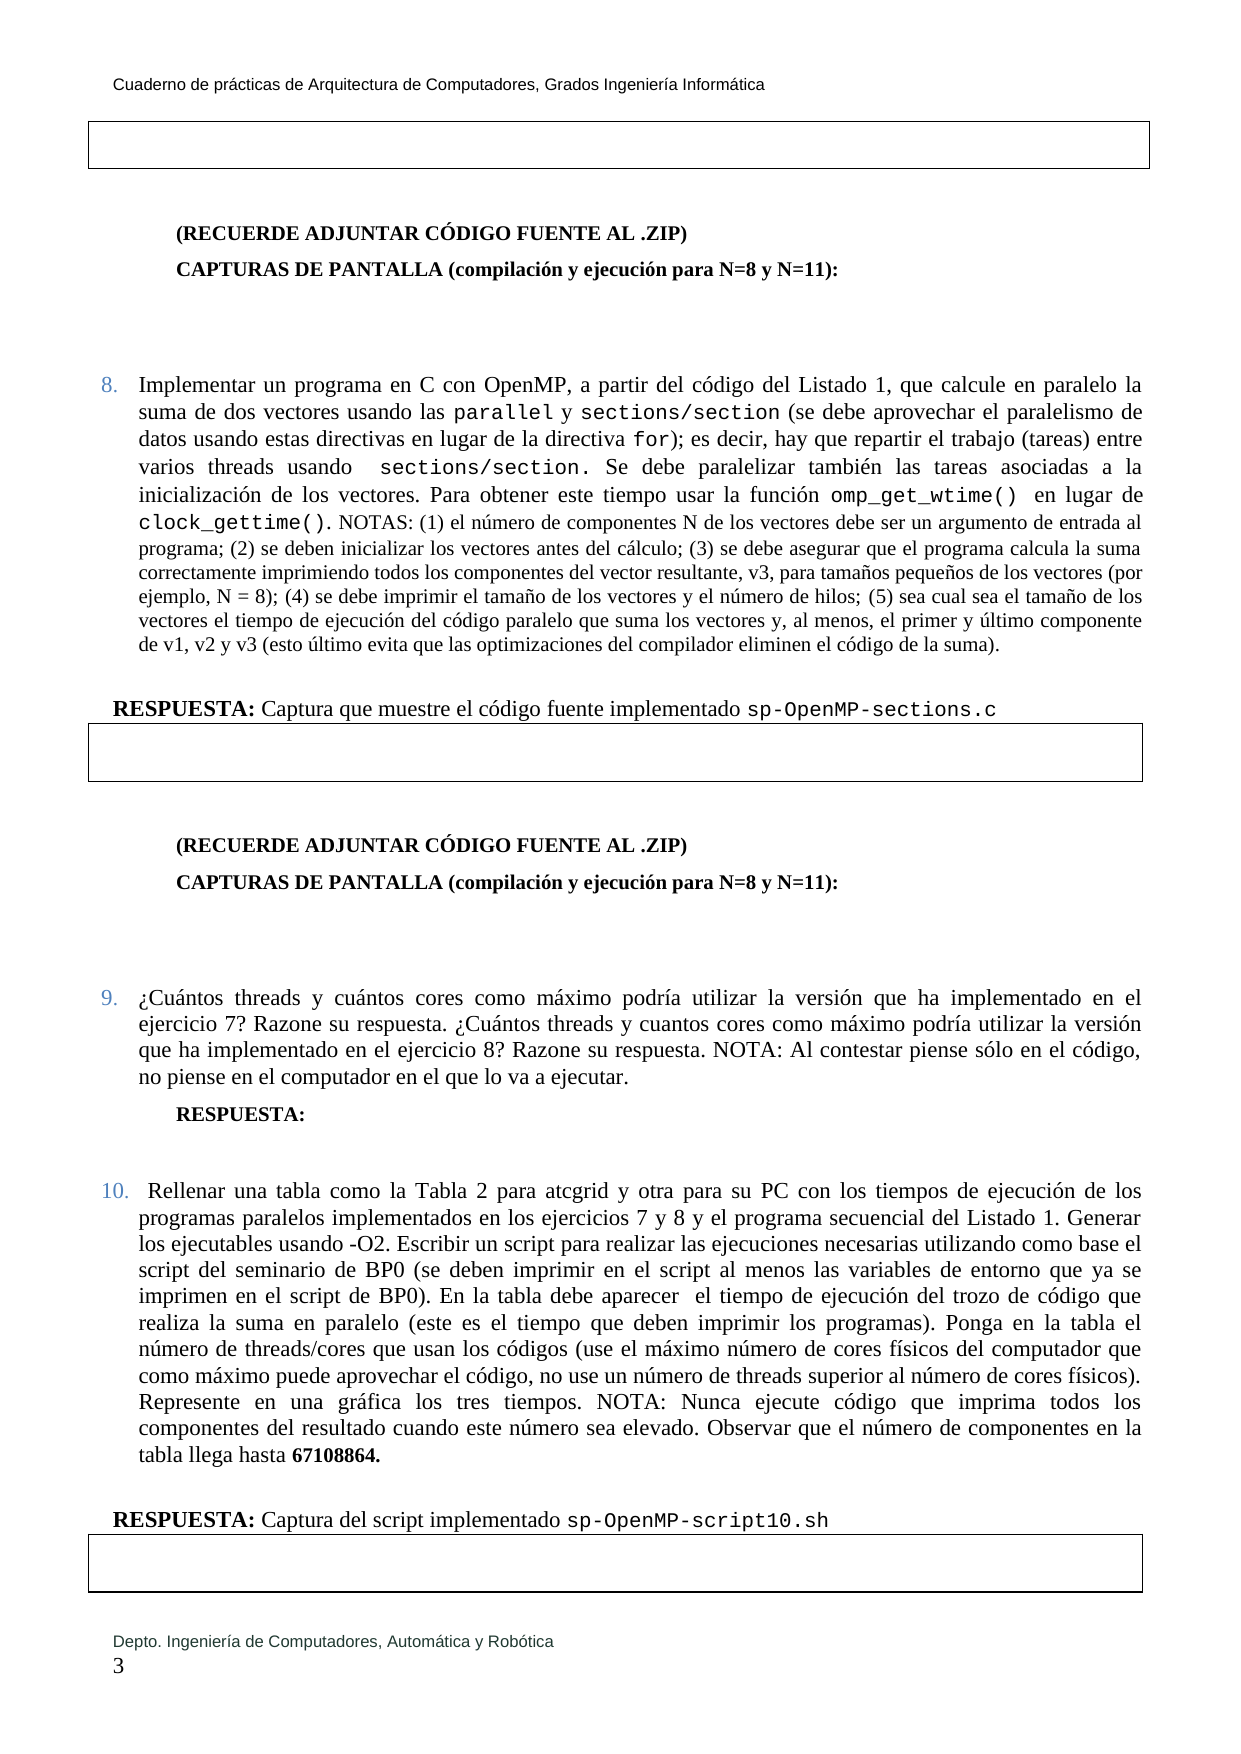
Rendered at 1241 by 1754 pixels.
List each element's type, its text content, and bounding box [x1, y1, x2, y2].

text (RECUERDE ADJUNTAR CÓDIGO FUENTE AL .ZIP) [176, 221, 1143, 245]
text RESPUESTA: Captura que muestre el código fuente implementado sp-OpenMP-sections.c [113, 695, 1143, 723]
text (RECUERDE ADJUNTAR CÓDIGO FUENTE AL .ZIP) [176, 833, 1143, 857]
text RESPUESTA: Captura del script implementado sp-OpenMP-script10.sh [113, 1506, 1143, 1533]
text CAPTURAS DE PANTALLA (compilación y ejecución para N=8 y N=11): [176, 257, 1143, 281]
list ¿Cuántos threads y cuántos cores como máximo podría utilizar la versión que ha implementado en el ejercicio 7? Razone su respuesta. ¿Cuántos threads y cuantos cores como máximo podría utilizar la versión que ha implementado en el ejercicio 8? Razone su respuesta. NOTA: Al contestar piense sólo en el código, no piense en el computador en el que lo va a ejecutar. [101, 984, 1143, 1089]
table_header [89, 1535, 1142, 1591]
table_header [89, 724, 1142, 781]
text CAPTURAS DE PANTALLA (compilación y ejecución para N=8 y N=11): [176, 869, 1143, 894]
list Rellenar una tabla como la Tabla 2 para atcgrid y otra para su PC con los tiempos de ejecución de los programas paralelos implementados en los ejercicios 7 y 8 y el programa secuencial del Listado 1. Generar los ejecutables usando -O2. Escribir un script para realizar las ejecuciones necesarias utilizando como base el script del seminario de BP0 (se deben imprimir en el script al menos las variables de entorno que ya se imprimen en el script de BP0). En la tabla debe aparecer el tiempo de ejecución del trozo de código que realiza la suma en paralelo (este es el tiempo que deben imprimir los programas). Ponga en la tabla el número de threads/cores que usan los códigos (use el máximo número de cores físicos del computador que como máximo puede aprovechar el código, no use un número de threads superior al número de cores físicos). Represente en una gráfica los tres tiempos. NOTA: Nunca ejecute código que imprima todos los componentes del resultado cuando este número sea elevado. Observar que el número de componentes en la tabla llega hasta 67108864. [101, 1177, 1143, 1467]
list Implementar un programa en C con OpenMP, a partir del código del Listado 1, que calcule en paralelo la suma de dos vectores usando las parallel y sections/section (se debe aprovechar el paralelismo de datos usando estas directivas en lugar de la directiva for); es decir, hay que repartir el trabajo (tareas) entre varios threads usando sections/section. Se debe paralelizar también las tareas asociadas a la inicialización de los vectores. Para obtener este tiempo usar la función omp_get_wtime() en lugar de clock_gettime(). NOTAS: (1) el número de componentes N de los vectores debe ser un argumento de entrada al programa; (2) se deben inicializar los vectores antes del cálculo; (3) se debe asegurar que el programa calcula la suma correctamente imprimiendo todos los componentes del vector resultante, v3, para tamaños pequeños de los vectores (por ejemplo, N = 8); (4) se debe imprimir el tamaño de los vectores y el número de hilos; (5) sea cual sea el tamaño de los vectores el tiempo de ejecución del código paralelo que suma los vectores y, al menos, el primer y último componente de v1, v2 y v3 (esto último evita que las optimizaciones del compilador eliminen el código de la suma). [101, 372, 1143, 656]
table_header [89, 122, 1149, 168]
text RESPUESTA: [176, 1102, 1143, 1126]
